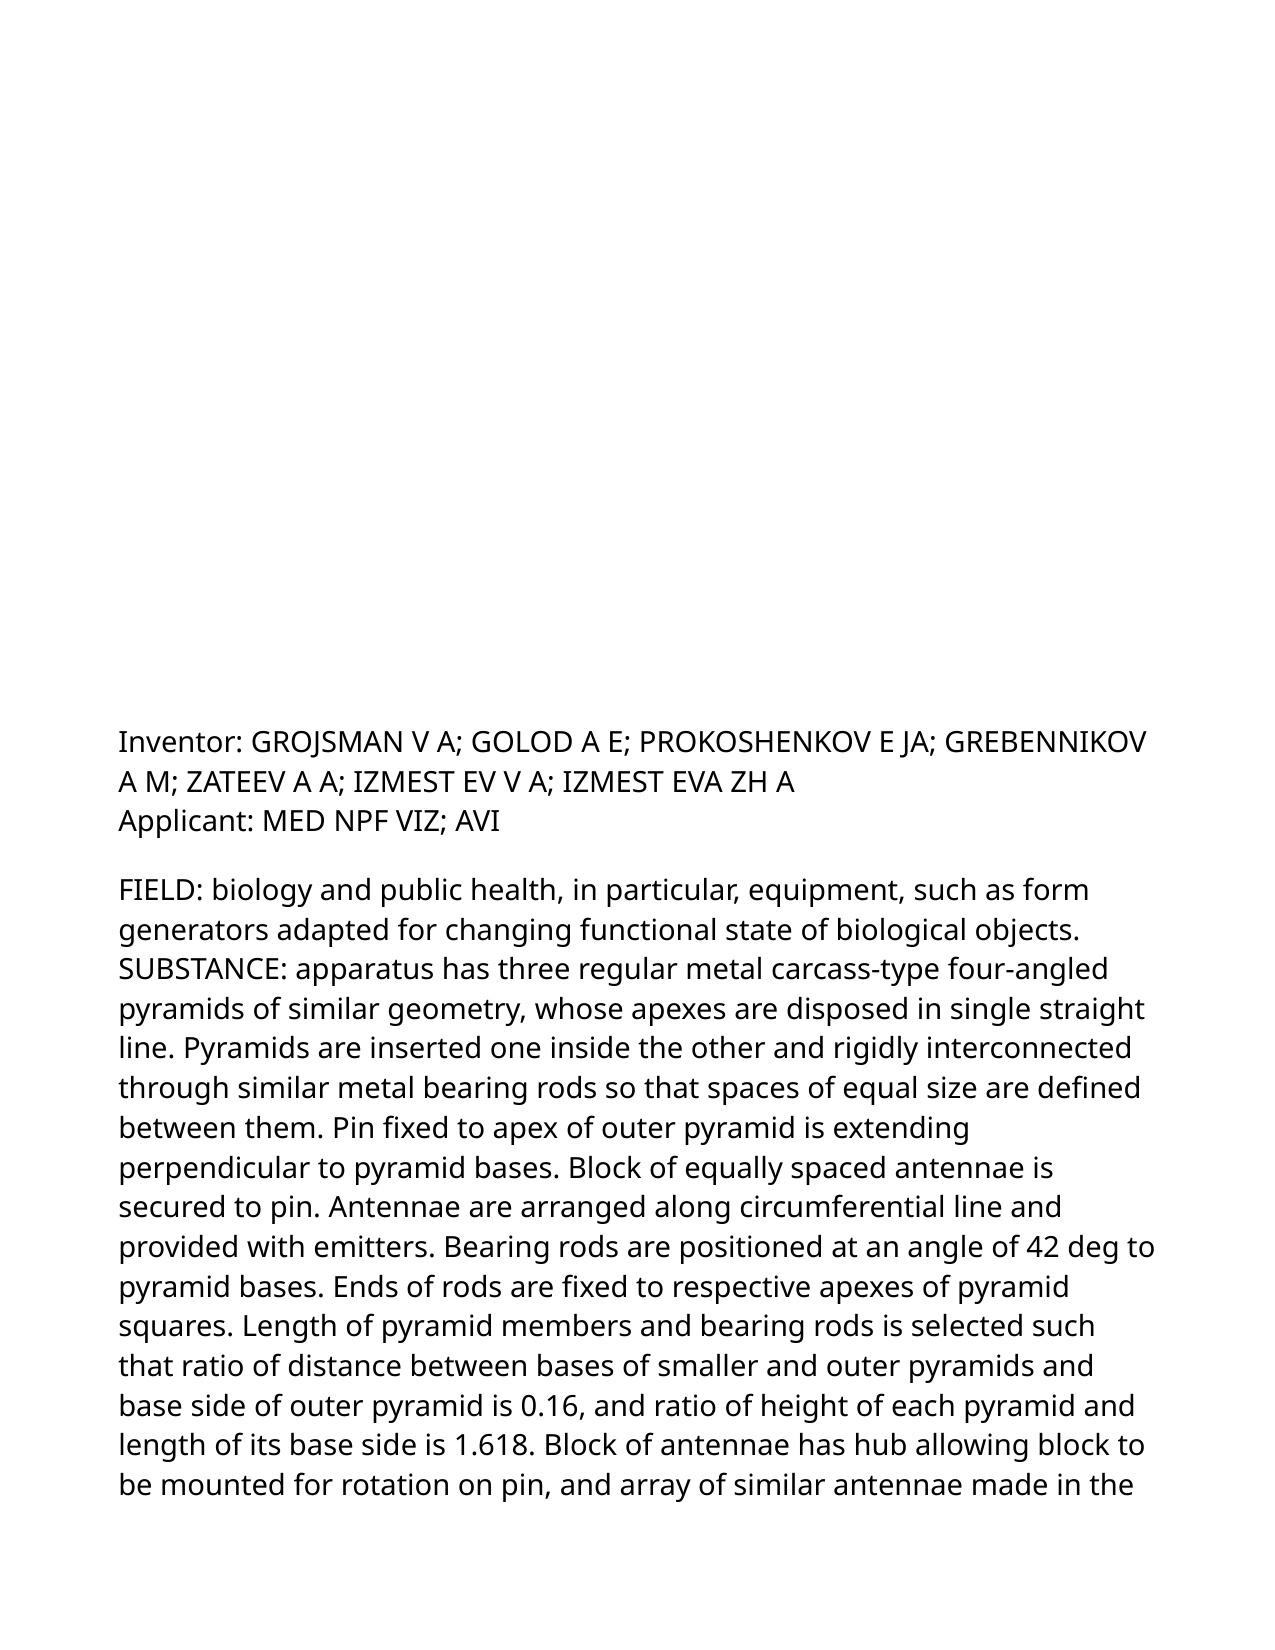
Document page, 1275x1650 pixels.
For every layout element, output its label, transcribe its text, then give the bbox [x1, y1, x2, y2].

text Inventor: GROJSMAN V A; GOLOD A E; PROKOSHENKOV E JA; GREBENNIKOV A M; ZATEEV A A; IZMEST EV V A; IZMEST EVA ZH A Applicant: MED NPF VIZ; AVI FIELD: biology and public health, in particular, equipment, such as form generators adapted for changing functional state of biological objects. SUBSTANCE: apparatus has three regular metal carcass-type four-angled pyramids of similar geometry, whose apexes are disposed in single straight line. Pyramids are inserted one inside the other and rigidly interconnected through similar metal bearing rods so that spaces of equal size are defined between them. Pin fixed to apex of outer pyramid is extending perpendicular to pyramid bases. Block of equally spaced antennae is secured to pin. Antennae are arranged along circumferential line and provided with emitters. Bearing rods are positioned at an angle of 42 deg to pyramid bases. Ends of rods are fixed to respective apexes of pyramid squares. Length of pyramid members and bearing rods is selected such that ratio of distance between bases of smaller and outer pyramids and base side of outer pyramid is 0.16, and ratio of height of each pyramid and length of its base side is 1.618. Block of antennae has hub allowing block to be mounted for rotation on pin, and array of similar antennae made in the [118, 721, 1157, 1504]
